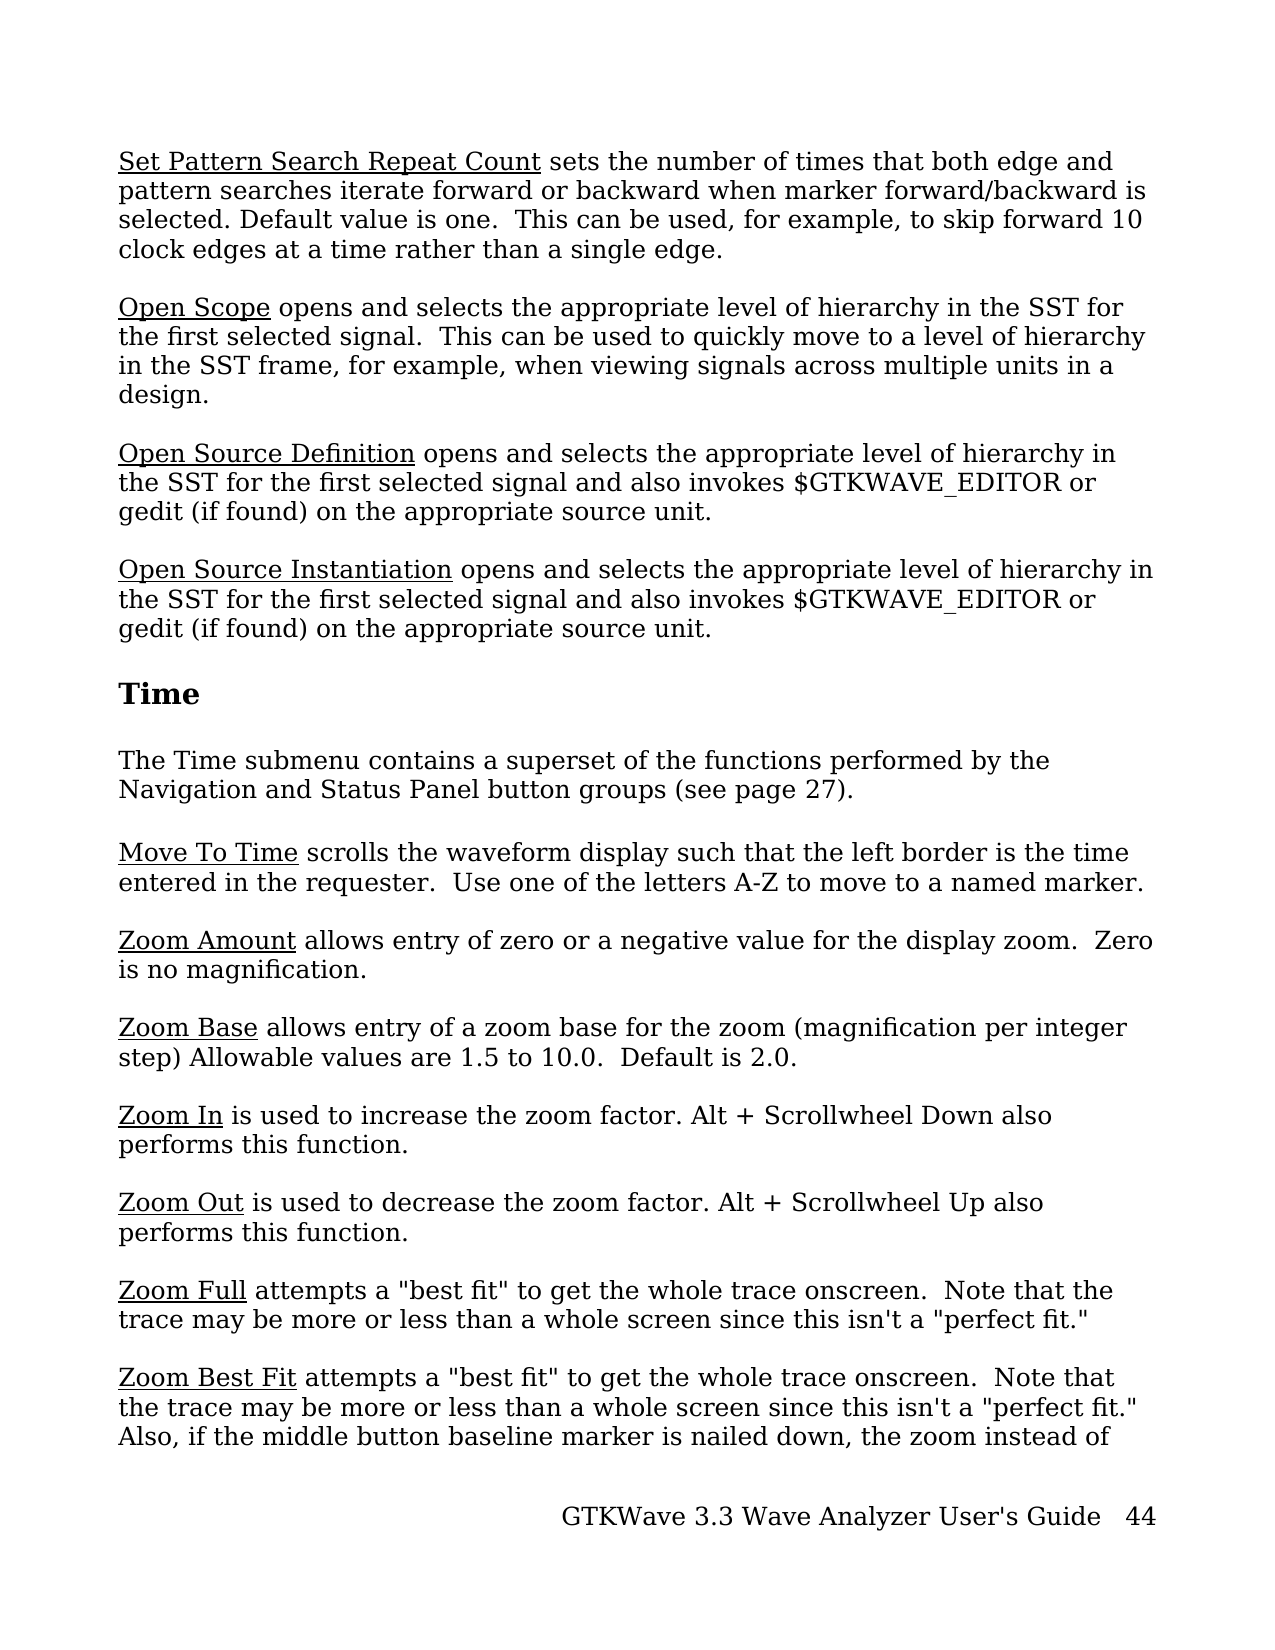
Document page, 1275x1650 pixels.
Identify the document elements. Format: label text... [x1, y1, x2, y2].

text Zoom Amount allows entry of zero or a negative value for the display zoom. Zero is no magnification. [118, 926, 1157, 984]
text Set Pattern Search Repeat Count sets the number of times that both edge and pattern searches iterate forward or backward when marker forward/backward is selected. Default value is one. This can be used, for example, to skip forward 10 clock edges at a time rather than a single edge. [118, 147, 1157, 264]
subtitle Time [118, 677, 1157, 712]
text Zoom In is used to increase the zoom factor. Alt + Scrollwheel Down also performs this function. [118, 1101, 1157, 1159]
text Zoom Out is used to decrease the zoom factor. Alt + Scrollwheel Up also performs this function. [118, 1188, 1157, 1247]
text Open Source Definition opens and selects the appropriate level of hierarchy in the SST for the first selected signal and also invokes $GTKWAVE_EDITOR or gedit (if found) on the appropriate source unit. [118, 439, 1157, 526]
text Open Source Instantiation opens and selects the appropriate level of hierarchy in the SST for the first selected signal and also invokes $GTKWAVE_EDITOR or gedit (if found) on the appropriate source unit. [118, 556, 1157, 643]
text Zoom Base allows entry of a zoom base for the zoom (magnification per integer step) Allowable values are 1.5 to 10.0. Default is 2.0. [118, 1013, 1157, 1072]
text Zoom Best Fit attempts a "best fit" to get the whole trace onscreen. Note that the trace may be more or less than a whole screen since this isn't a "perfect fit." Also, if the middle button baseline marker is nailed down, the zoom instead of [118, 1363, 1157, 1451]
text Zoom Full attempts a "best fit" to get the whole trace onscreen. Note that the trace may be more or less than a whole screen since this isn't a "perfect fit." [118, 1276, 1157, 1334]
text Open Scope opens and selects the appropriate level of hierarchy in the SST for the first selected signal. This can be used to quickly move to a level of hierarchy in the SST frame, for example, when viewing signals across multiple units in a design. [118, 293, 1157, 410]
text Move To Time scrolls the waveform display such that the left border is the time entered in the requester. Use one of the letters A-Z to move to a named marker. [118, 838, 1157, 897]
text The Time submenu contains a superset of the functions performed by the Navigation and Status Panel button groups (see page 27). [118, 746, 1157, 804]
